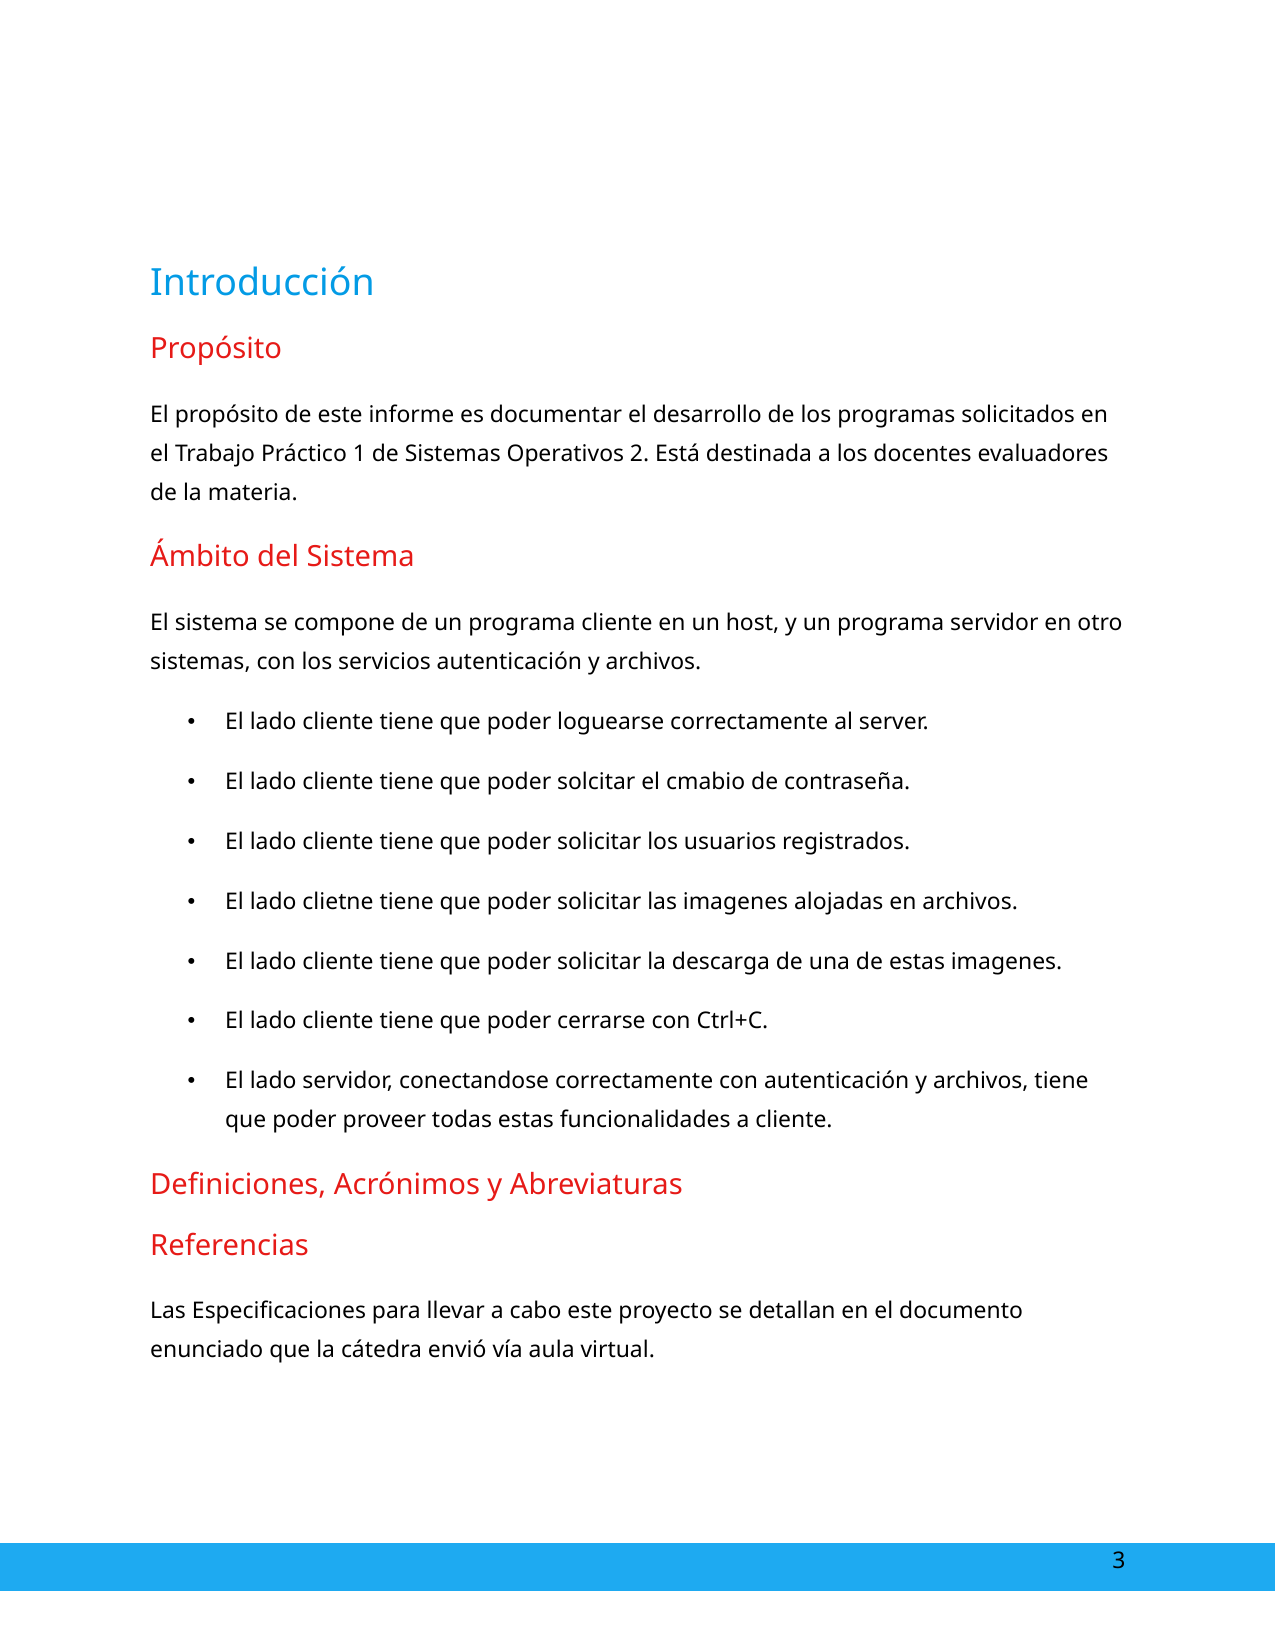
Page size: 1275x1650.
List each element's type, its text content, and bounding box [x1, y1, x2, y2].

text El propósito de este informe es documentar el desarrollo de los programas solicitados en el Trabajo Práctico 1 de Sistemas Operativos 2. Está destinada a los docentes evaluadores de la materia. [150, 398, 1125, 507]
text Las Especificaciones para llevar a cabo este proyecto se detallan en el documento enunciado que la cátedra envió vía aula virtual. [150, 1294, 1125, 1364]
list El lado servidor, conectandose correctamente con autenticación y archivos, tiene que poder proveer todas estas funcionalidades a cliente. [187, 1064, 1125, 1135]
subtitle Ámbito del Sistema [150, 536, 1125, 575]
subtitle Introducción [150, 255, 1125, 306]
list El lado clietne tiene que poder solicitar las imagenes alojadas en archivos. [187, 885, 1125, 916]
list El lado cliente tiene que poder solicitar la descarga de una de estas imagenes. [187, 944, 1125, 976]
picture [0, 1543, 1275, 1591]
list El lado cliente tiene que poder solcitar el cmabio de contraseña. [187, 765, 1125, 796]
list El lado cliente tiene que poder loguearse correctamente al server. [187, 705, 1125, 736]
list El lado cliente tiene que poder cerrarse con Ctrl+C. [187, 1004, 1125, 1036]
subtitle Definiciones, Acrónimos y Abreviaturas [150, 1163, 1125, 1203]
list El lado cliente tiene que poder solicitar los usuarios registrados. [187, 825, 1125, 856]
subtitle Referencias [150, 1224, 1125, 1263]
subtitle Propósito [150, 327, 1125, 367]
text El sistema se compone de un programa cliente en un host, y un programa servidor en otro sistemas, con los servicios autenticación y archivos. [150, 606, 1125, 676]
